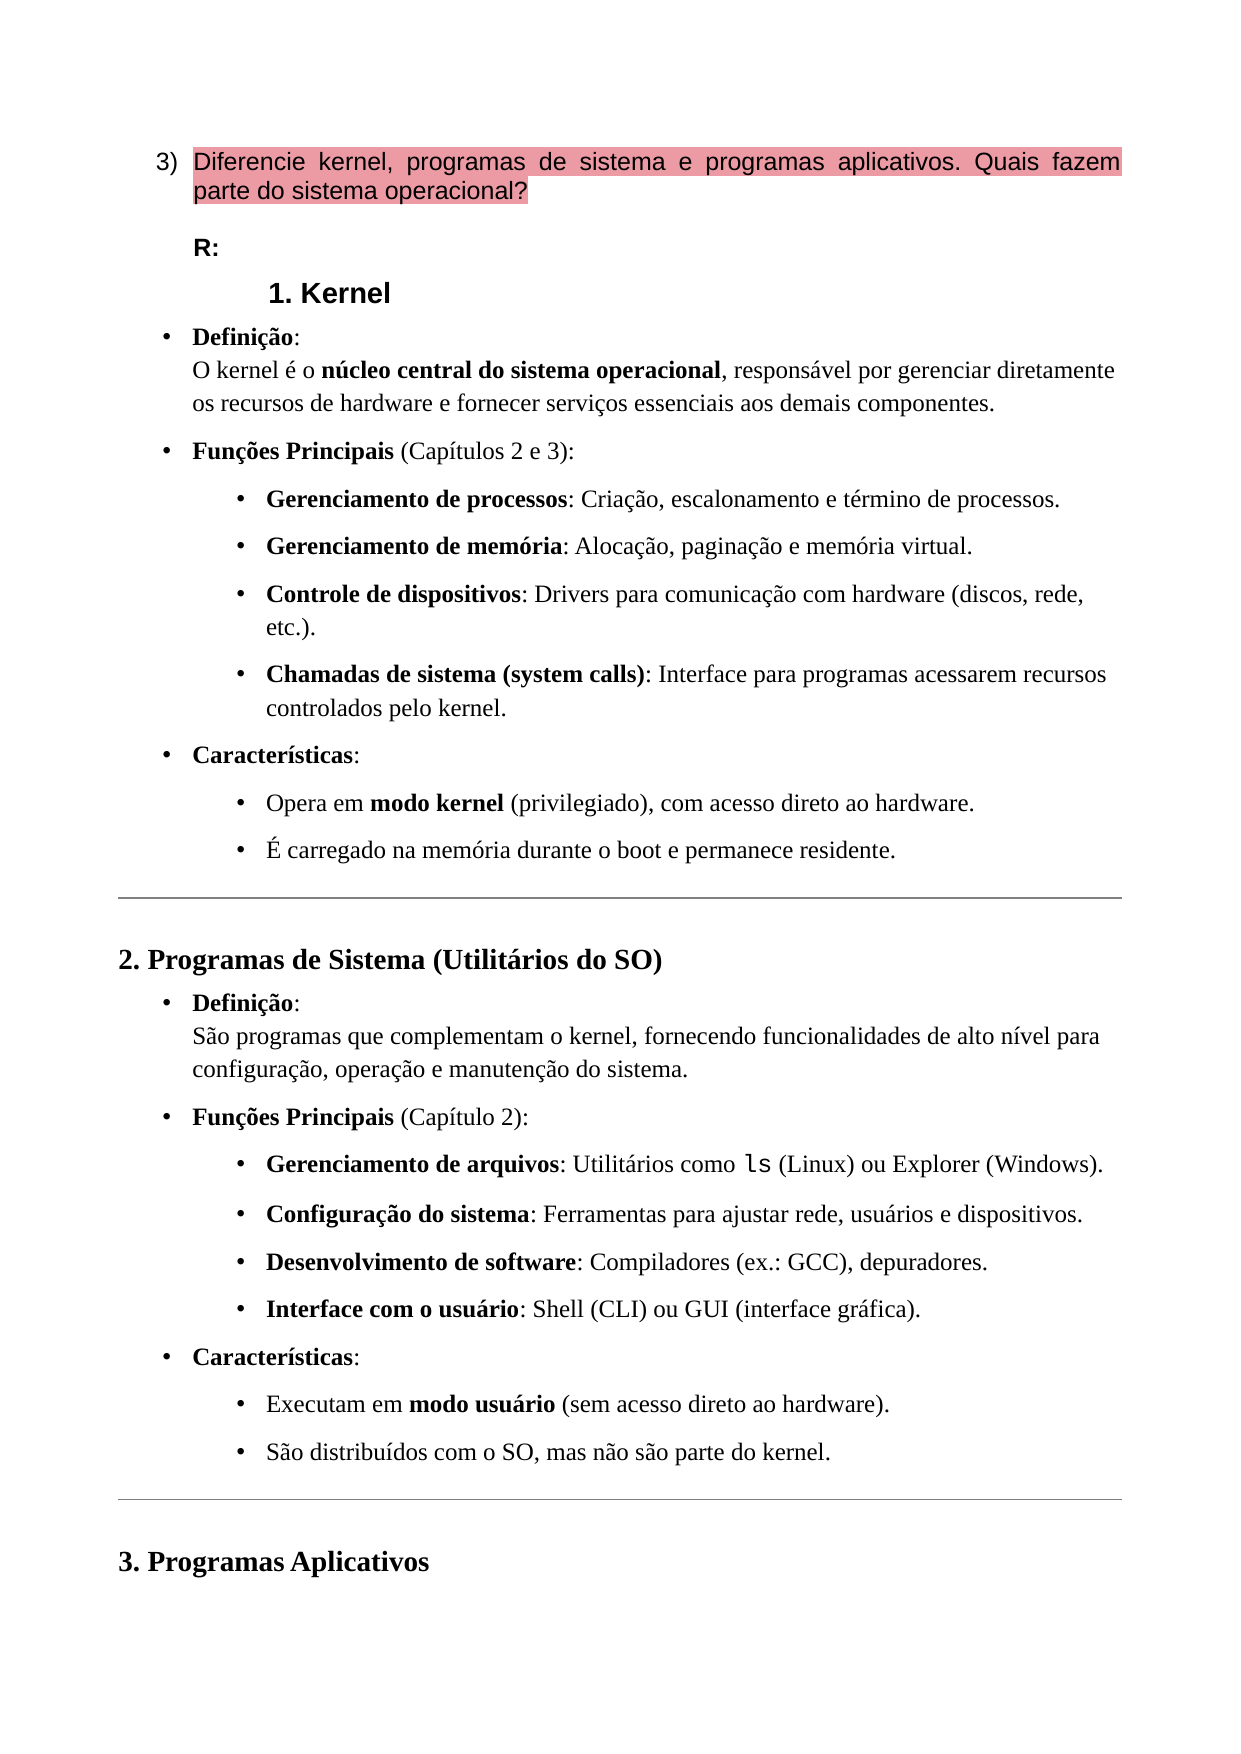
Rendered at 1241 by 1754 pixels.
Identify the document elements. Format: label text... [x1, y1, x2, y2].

subtitle 1. Kernel [231, 276, 1122, 310]
list Executam em modo usuário (sem acesso direto ao hardware). [236, 1389, 1122, 1418]
list Opera em modo kernel (privilegiado), com acesso direto ao hardware. [236, 788, 1122, 817]
list Características: [162, 740, 1122, 769]
list Configuração do sistema: Ferramentas para ajustar rede, usuários e dispositivos. [236, 1199, 1122, 1228]
list Funções Principais (Capítulos 2 e 3): [162, 436, 1122, 465]
list São distribuídos com o SO, mas não são parte do kernel. [236, 1437, 1122, 1466]
list Definição: São programas que complementam o kernel, fornecendo funcionalidades de alto nível para configuração, operação e manutenção do sistema. [162, 988, 1122, 1083]
list Desenvolvimento de software: Compiladores (ex.: GCC), depuradores. [236, 1247, 1122, 1276]
list É carregado na memória durante o boot e permanece residente. [236, 835, 1122, 864]
list R: [156, 233, 1122, 262]
subtitle 2. Programas de Sistema (Utilitários do SO) [118, 942, 1122, 975]
list Diferencie kernel, programas de sistema e programas aplicativos. Quais fazem parte do sistema operacional? [156, 147, 1122, 204]
list Gerenciamento de processos: Criação, escalonamento e término de processos. [236, 484, 1122, 512]
list Características: [162, 1342, 1122, 1371]
list Gerenciamento de memória: Alocação, paginação e memória virtual. [236, 531, 1122, 560]
list Interface com o usuário: Shell (CLI) ou GUI (interface gráfica). [236, 1294, 1122, 1323]
list Controle de dispositivos: Drivers para comunicação com hardware (discos, rede, etc.). [236, 579, 1122, 641]
list Definição: O kernel é o núcleo central do sistema operacional, responsável por gerenciar diretamente os recursos de hardware e fornecer serviços essenciais aos demais componentes. [162, 322, 1122, 417]
list Funções Principais (Capítulo 2): [162, 1102, 1122, 1130]
list Chamadas de sistema (system calls): Interface para programas acessarem recursos controlados pelo kernel. [236, 659, 1122, 721]
list Gerenciamento de arquivos: Utilitários como ls (Linux) ou Explorer (Windows). [236, 1149, 1122, 1180]
subtitle 3. Programas Aplicativos [118, 1544, 1122, 1577]
